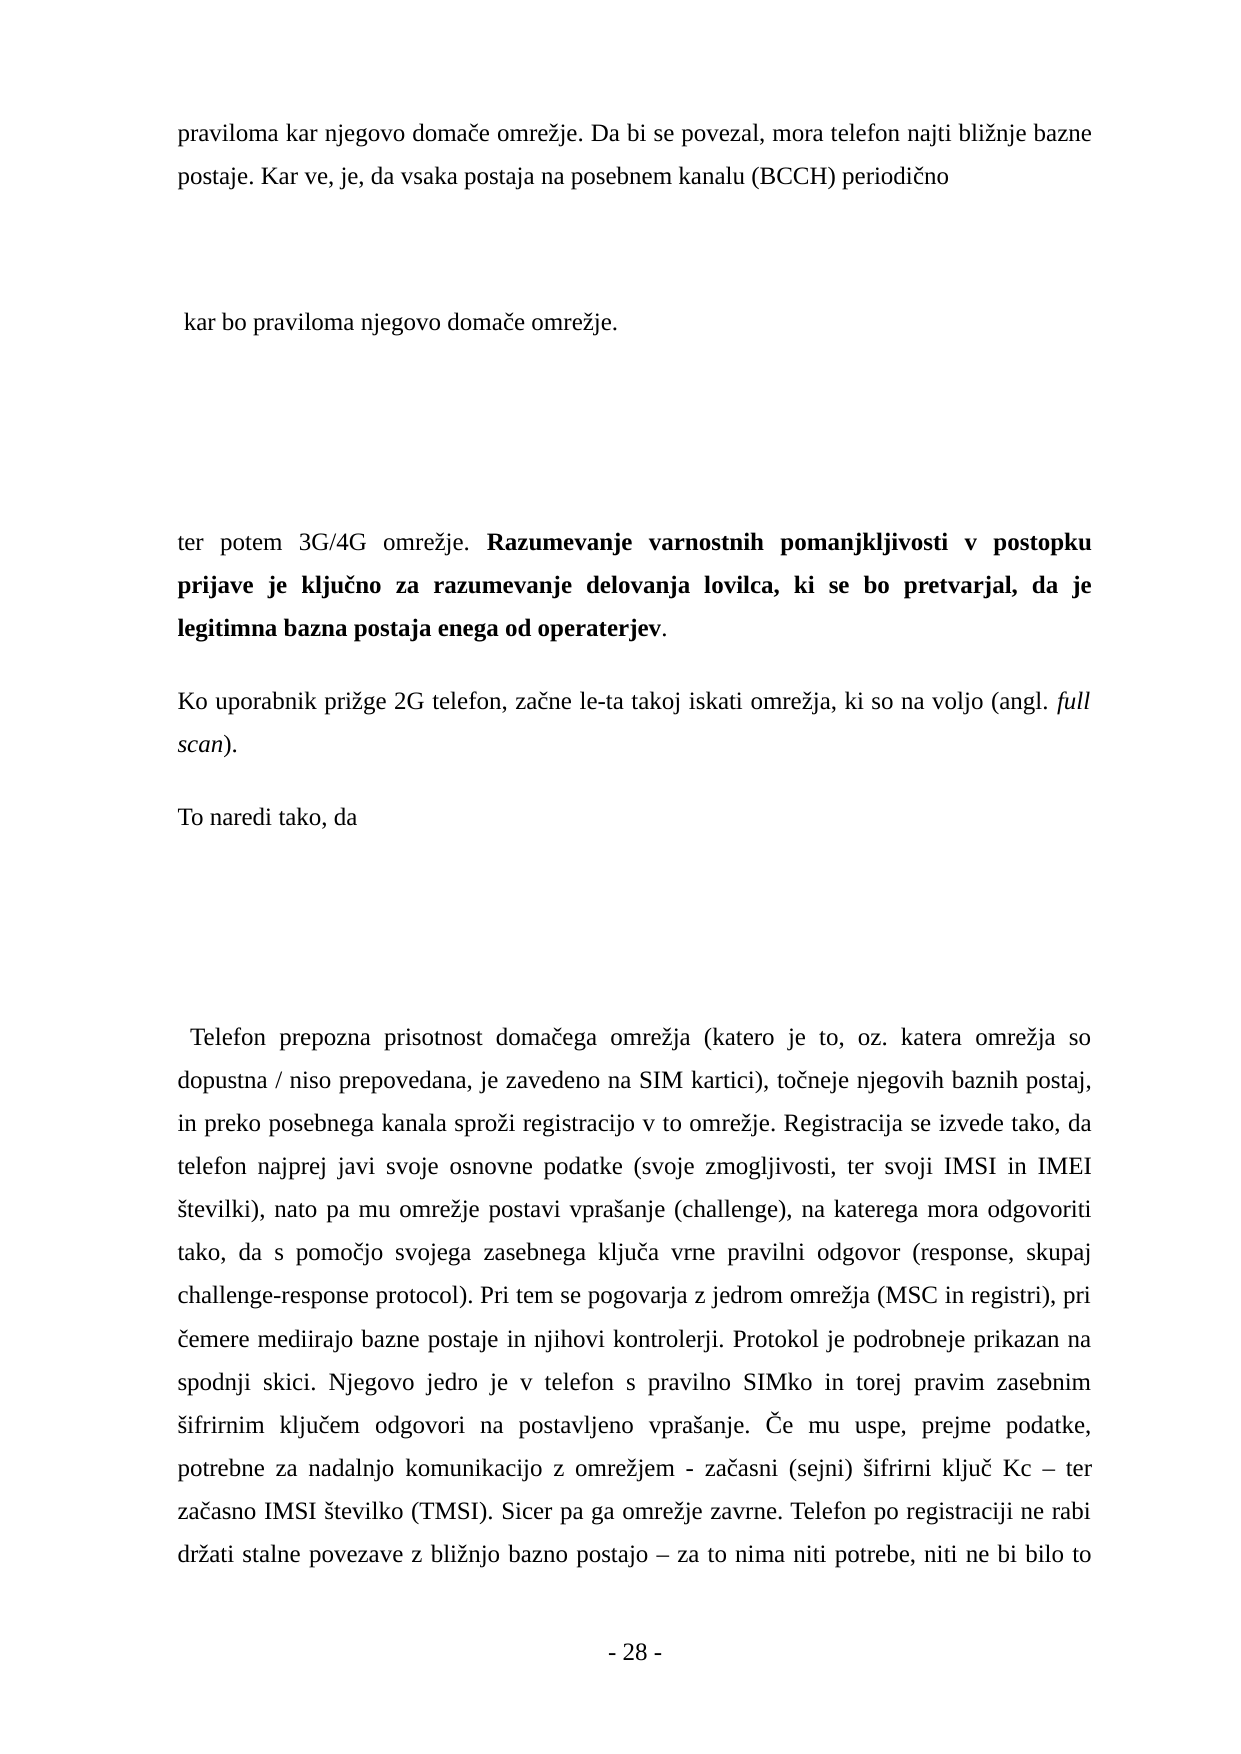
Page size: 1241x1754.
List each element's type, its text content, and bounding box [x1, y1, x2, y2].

text Telefon prepozna prisotnost domačega omrežja (katero je to, oz. katera omrežja so dopustna / niso prepovedana, je zavedeno na SIM kartici), točneje njegovih baznih postaj, in preko posebnega kanala sproži registracijo v to omrežje. Registracija se izvede tako, da telefon najprej javi svoje osnovne podatke (svoje zmogljivosti, ter svoji IMSI in IMEI številki), nato pa mu omrežje postavi vprašanje (challenge), na katerega mora odgovoriti tako, da s pomočjo svojega zasebnega ključa vrne pravilni odgovor (response, skupaj challenge-response protocol). Pri tem se pogovarja z jedrom omrežja (MSC in registri), pri čemere mediirajo bazne postaje in njihovi kontrolerji. Protokol je podrobneje prikazan na spodnji skici. Njegovo jedro je v telefon s pravilno SIMko in torej pravim zasebnim šifrirnim ključem odgovori na postavljeno vprašanje. Če mu uspe, prejme podatke, potrebne za nadalnjo komunikacijo z omrežjem - začasni (sejni) šifrirni ključ Kc – ter začasno IMSI številko (TMSI). Sicer pa ga omrežje zavrne. Telefon po registraciji ne rabi držati stalne povezave z bližnjo bazno postajo – za to nima niti potrebe, niti ne bi bilo to [177, 1022, 1093, 1568]
text kar bo praviloma njegovo domače omrežje. [177, 307, 1093, 336]
text Ko uporabnik prižge 2G telefon, začne le-ta takoj iskati omrežja, ki so na voljo (angl. full scan). [177, 686, 1093, 758]
text praviloma kar njegovo domače omrežje. Da bi se povezal, mora telefon najti bližnje bazne postaje. Kar ve, je, da vsaka postaja na posebnem kanalu (BCCH) periodično [177, 118, 1093, 190]
text To naredi tako, da [177, 802, 1093, 831]
text ter potem 3G/4G omrežje. Razumevanje varnostnih pomanjkljivosti v postopku prijave je ključno za razumevanje delovanja lovilca, ki se bo pretvarjal, da je legitimna bazna postaja enega od operaterjev. [177, 527, 1093, 642]
